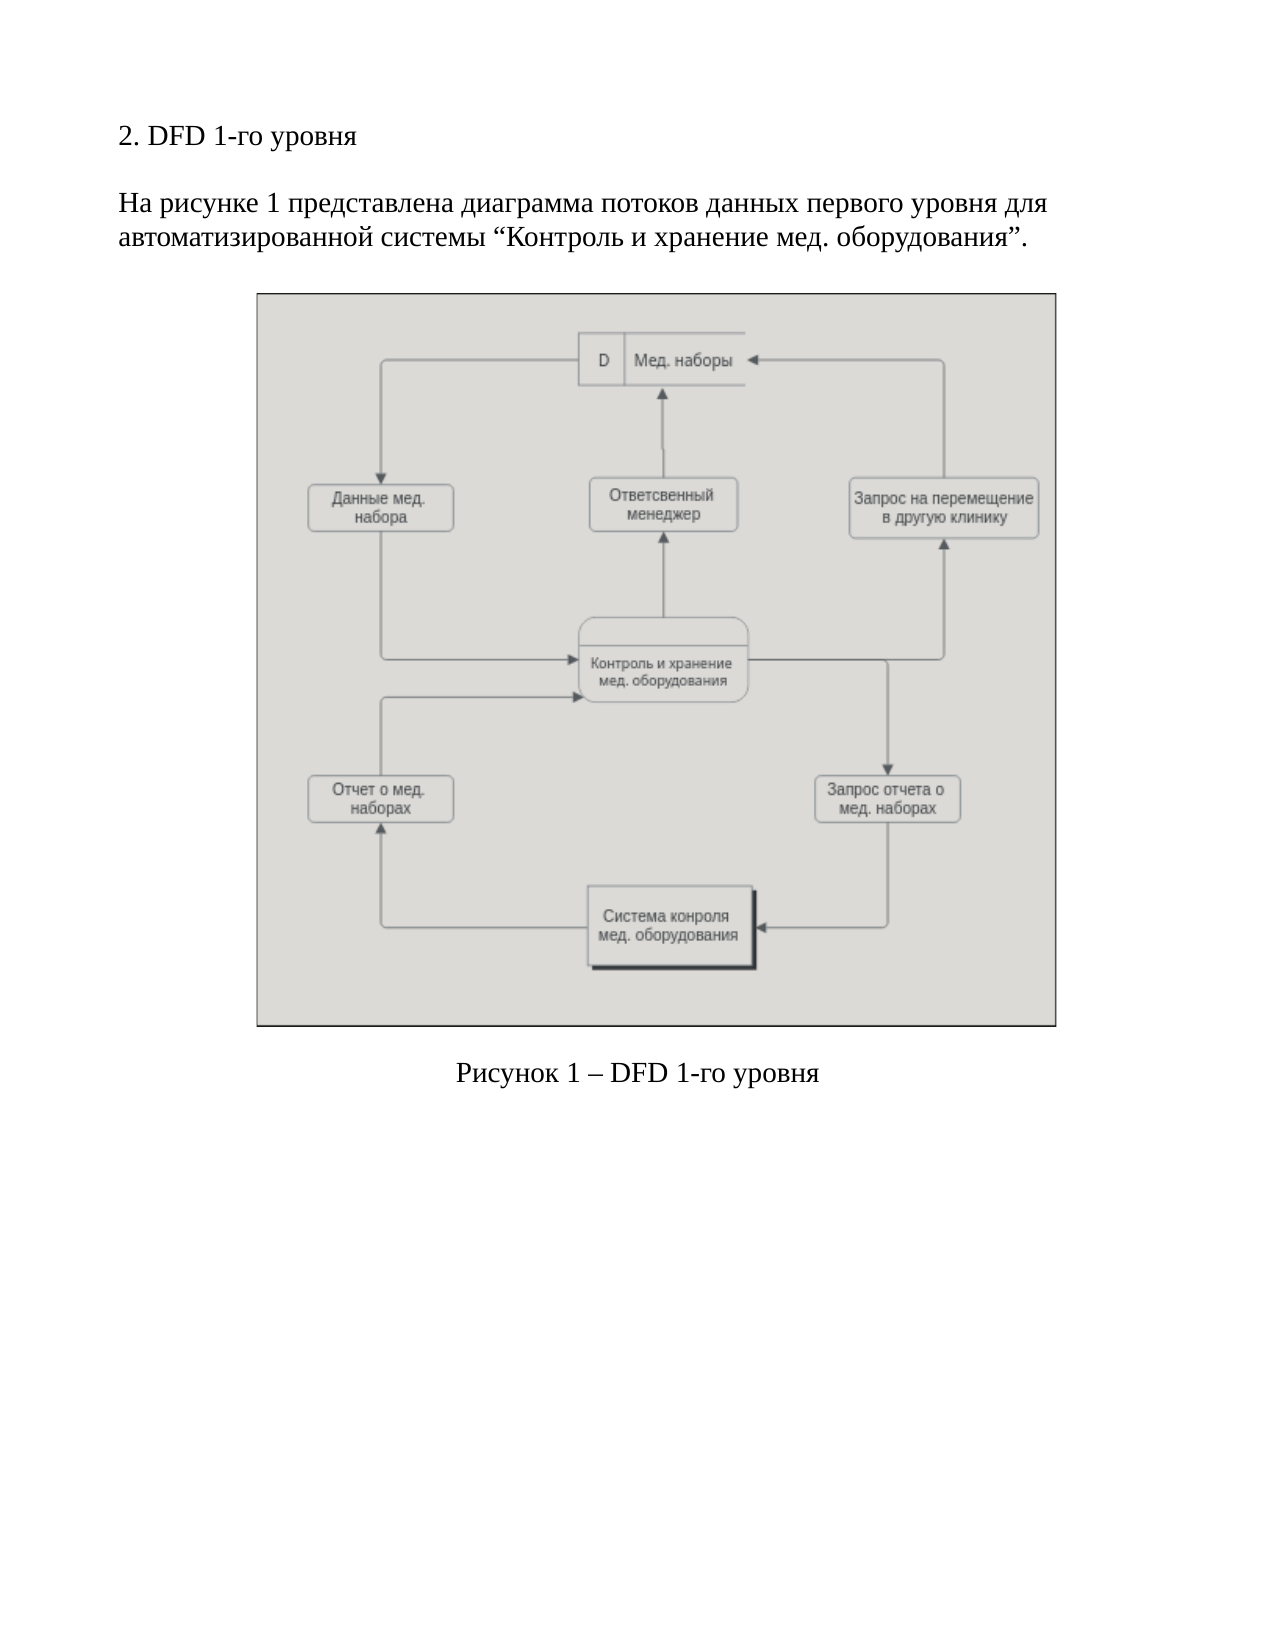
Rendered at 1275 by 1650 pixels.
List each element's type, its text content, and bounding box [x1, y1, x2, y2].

text Рисунок 1 – DFD 1-го уровня [118, 1055, 1157, 1089]
text 2. DFD 1-го уровня [118, 118, 1157, 152]
text На рисунке 1 представлена диаграмма потоков данных первого уровня для автоматизированной системы “Контроль и хранение мед. оборудования”. [118, 185, 1157, 252]
picture [256, 293, 1057, 1027]
